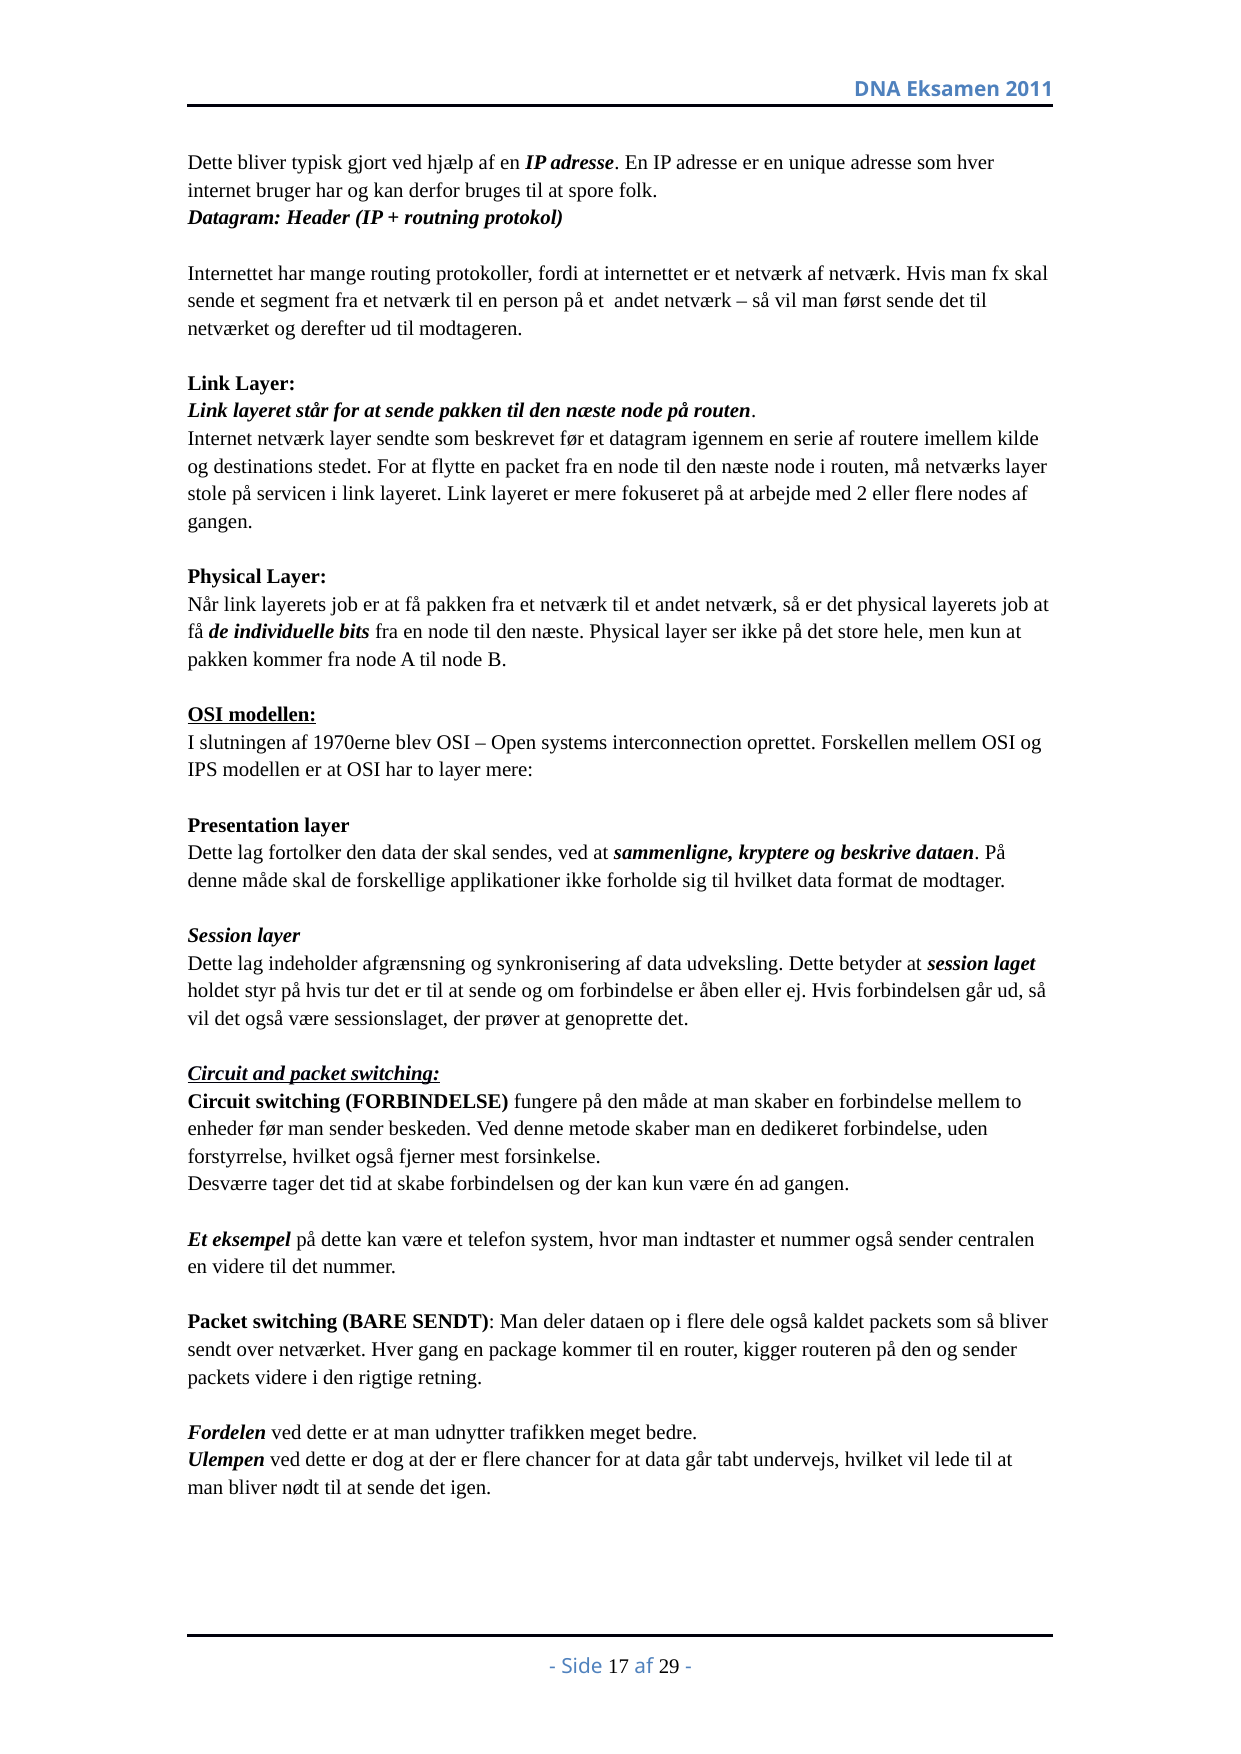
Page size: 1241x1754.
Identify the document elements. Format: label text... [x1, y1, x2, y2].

text Session layer [187, 923, 1053, 947]
text Link layeret står for at sende pakken til den næste node på routen. [187, 398, 1053, 422]
text Presentation layer [187, 812, 1053, 837]
text Når link layerets job er at få pakken fra et netværk til et andet netværk, så er det physical layerets job at få de individuelle bits fra en node til den næste. Physical layer ser ikke på det store hele, men kun at pakken kommer fra node A til node B. [187, 592, 1053, 671]
text Ulempen ved dette er dog at der er flere chancer for at data går tabt undervejs, hvilket vil lede til at man bliver nødt til at sende det igen. [187, 1447, 1053, 1499]
text Circuit and packet switching: [187, 1061, 1053, 1085]
text Fordelen ved dette er at man udnytter trafikken meget bedre. [187, 1420, 1053, 1444]
text Desværre tager det tid at skabe forbindelsen og der kan kun være én ad gangen. [187, 1171, 1053, 1195]
text OSI modellen: [187, 702, 1053, 726]
text I slutningen af 1970erne blev OSI – Open systems interconnection oprettet. Forskellen mellem OSI og IPS modellen er at OSI har to layer mere: [187, 730, 1053, 781]
text Dette lag fortolker den data der skal sendes, ved at sammenligne, kryptere og beskrive dataen. På denne måde skal de forskellige applikationer ikke forholde sig til hvilket data format de modtager. [187, 840, 1053, 892]
text Link Layer: [187, 371, 1053, 395]
text Dette bliver typisk gjort ved hjælp af en IP adresse. En IP adresse er en unique adresse som hver internet bruger har og kan derfor bruges til at spore folk. [187, 150, 1053, 202]
text Physical Layer: [187, 564, 1053, 588]
text Circuit switching (FORBINDELSE) fungere på den måde at man skaber en forbindelse mellem to enheder før man sender beskeden. Ved denne metode skaber man en dedikeret forbindelse, uden forstyrrelse, hvilket også fjerner mest forsinkelse. [187, 1088, 1053, 1168]
text Packet switching (BARE SENDT): Man deler dataen op i flere dele også kaldet packets som så bliver sendt over netværket. Hver gang en package kommer til en router, kigger routeren på den og sender packets videre i den rigtige retning. [187, 1309, 1053, 1389]
text Dette lag indeholder afgrænsning og synkronisering af data udveksling. Dette betyder at session laget holdet styr på hvis tur det er til at sende og om forbindelse er åben eller ej. Hvis forbindelsen går ud, så vil det også være sessionslaget, der prøver at genoprette det. [187, 951, 1053, 1030]
text Internettet har mange routing protokoller, fordi at internettet er et netværk af netværk. Hvis man fx skal sende et segment fra et netværk til en person på et andet netværk – så vil man først sende det til netværket og derefter ud til modtageren. [187, 260, 1053, 340]
text Internet netværk layer sendte som beskrevet før et datagram igennem en serie af routere imellem kilde og destinations stedet. For at flytte en packet fra en node til den næste node i routen, må netværks layer stole på servicen i link layeret. Link layeret er mere fokuseret på at arbejde med 2 eller flere nodes af gangen. [187, 426, 1053, 533]
text Et eksempel på dette kan være et telefon system, hvor man indtaster et nummer også sender centralen en videre til det nummer. [187, 1227, 1053, 1278]
text Datagram: Header (IP + routning protokol) [187, 205, 1053, 229]
